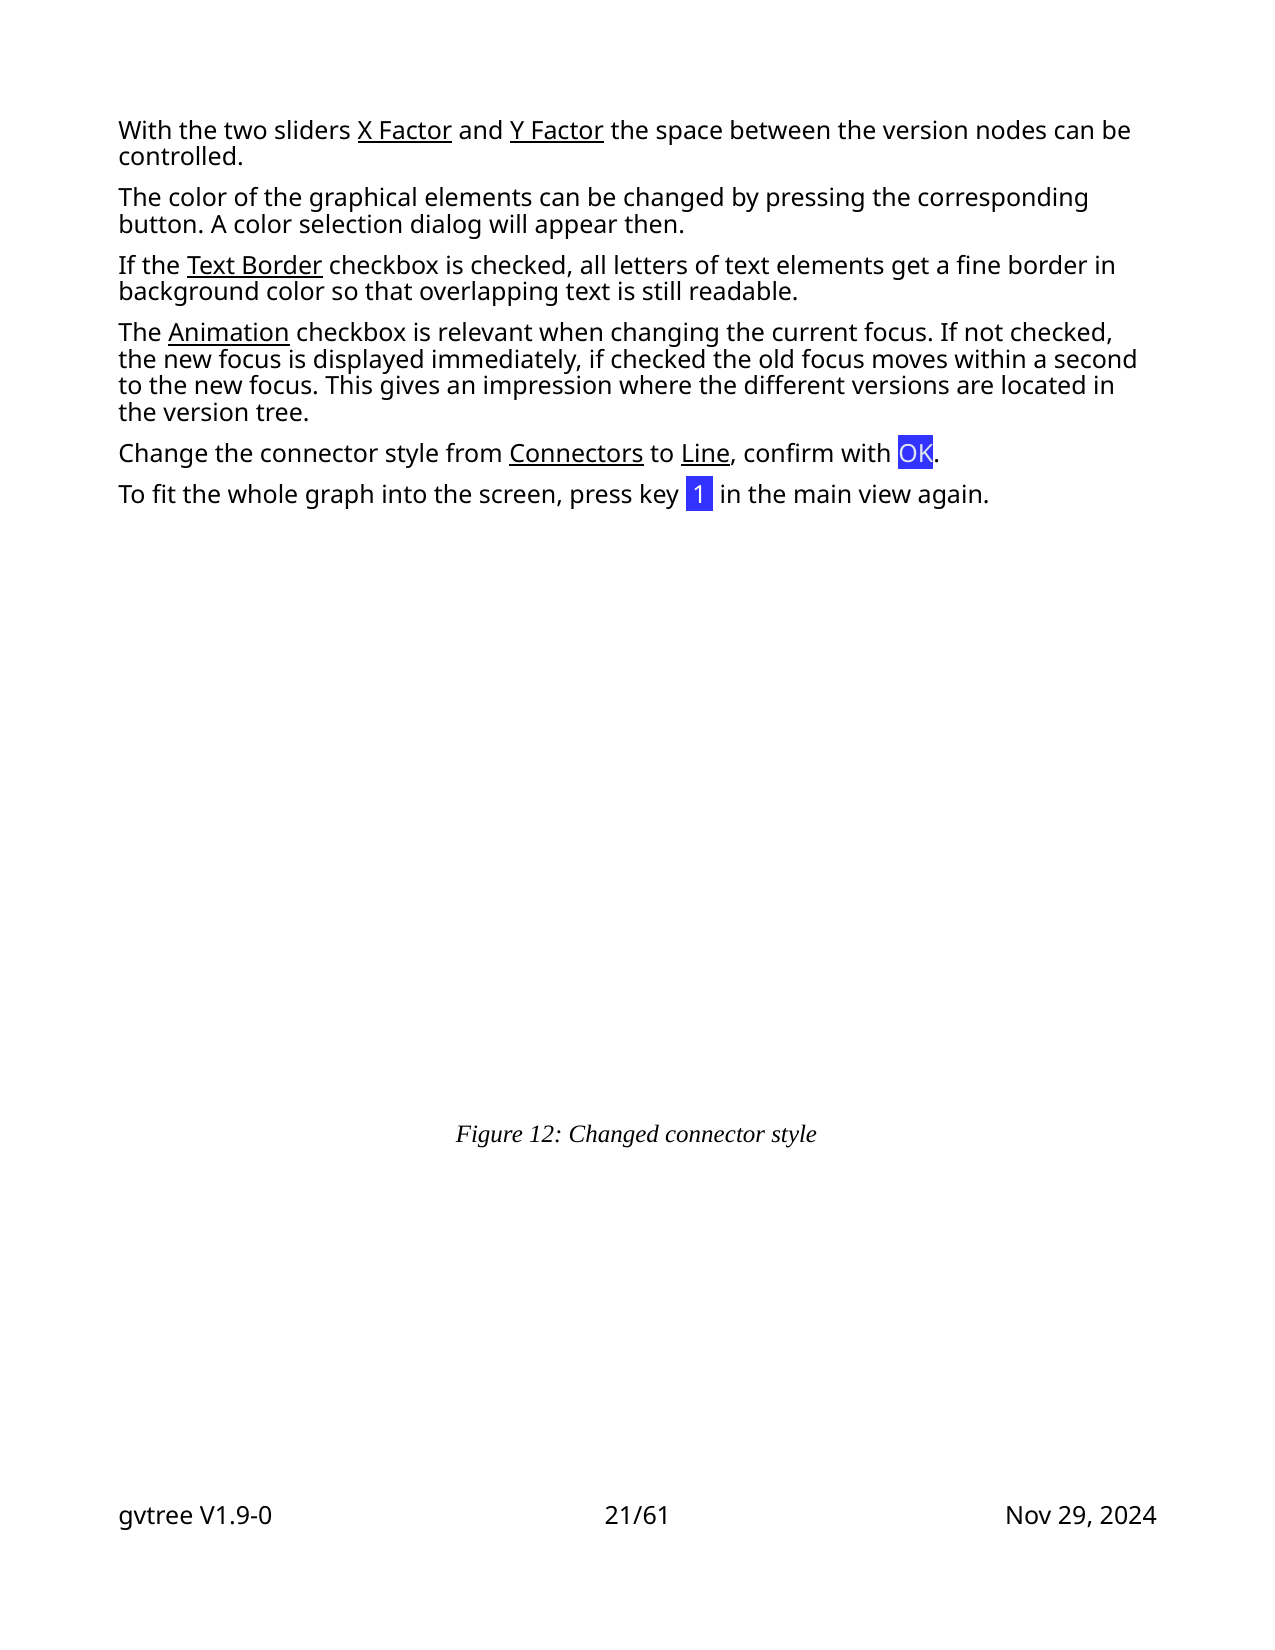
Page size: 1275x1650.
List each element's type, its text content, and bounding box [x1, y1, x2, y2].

text If the Text Border checkbox is checked, all letters of text elements get a fine border in background color so that overlapping text is still readable. [118, 253, 1157, 306]
text The color of the graphical elements can be changed by pressing the corresponding button. A color selection dialog will appear then. [118, 186, 1157, 238]
text To fit the whole graph into the screen, press key 1 in the main view again. [118, 482, 1157, 508]
text Figure 12: Changed connector style [240, 536, 1035, 1147]
text With the two sliders X Factor and Y Factor the space between the version nodes can be controlled. [118, 118, 1157, 171]
text Change the connector style from Connectors to Line, confirm with OK. [118, 441, 1157, 467]
text The Animation checkbox is relevant when changing the current focus. If not checked, the new focus is displayed immediately, if checked the old focus moves within a second to the new focus. This gives an impression where the different versions are located in the version tree. [118, 321, 1157, 426]
